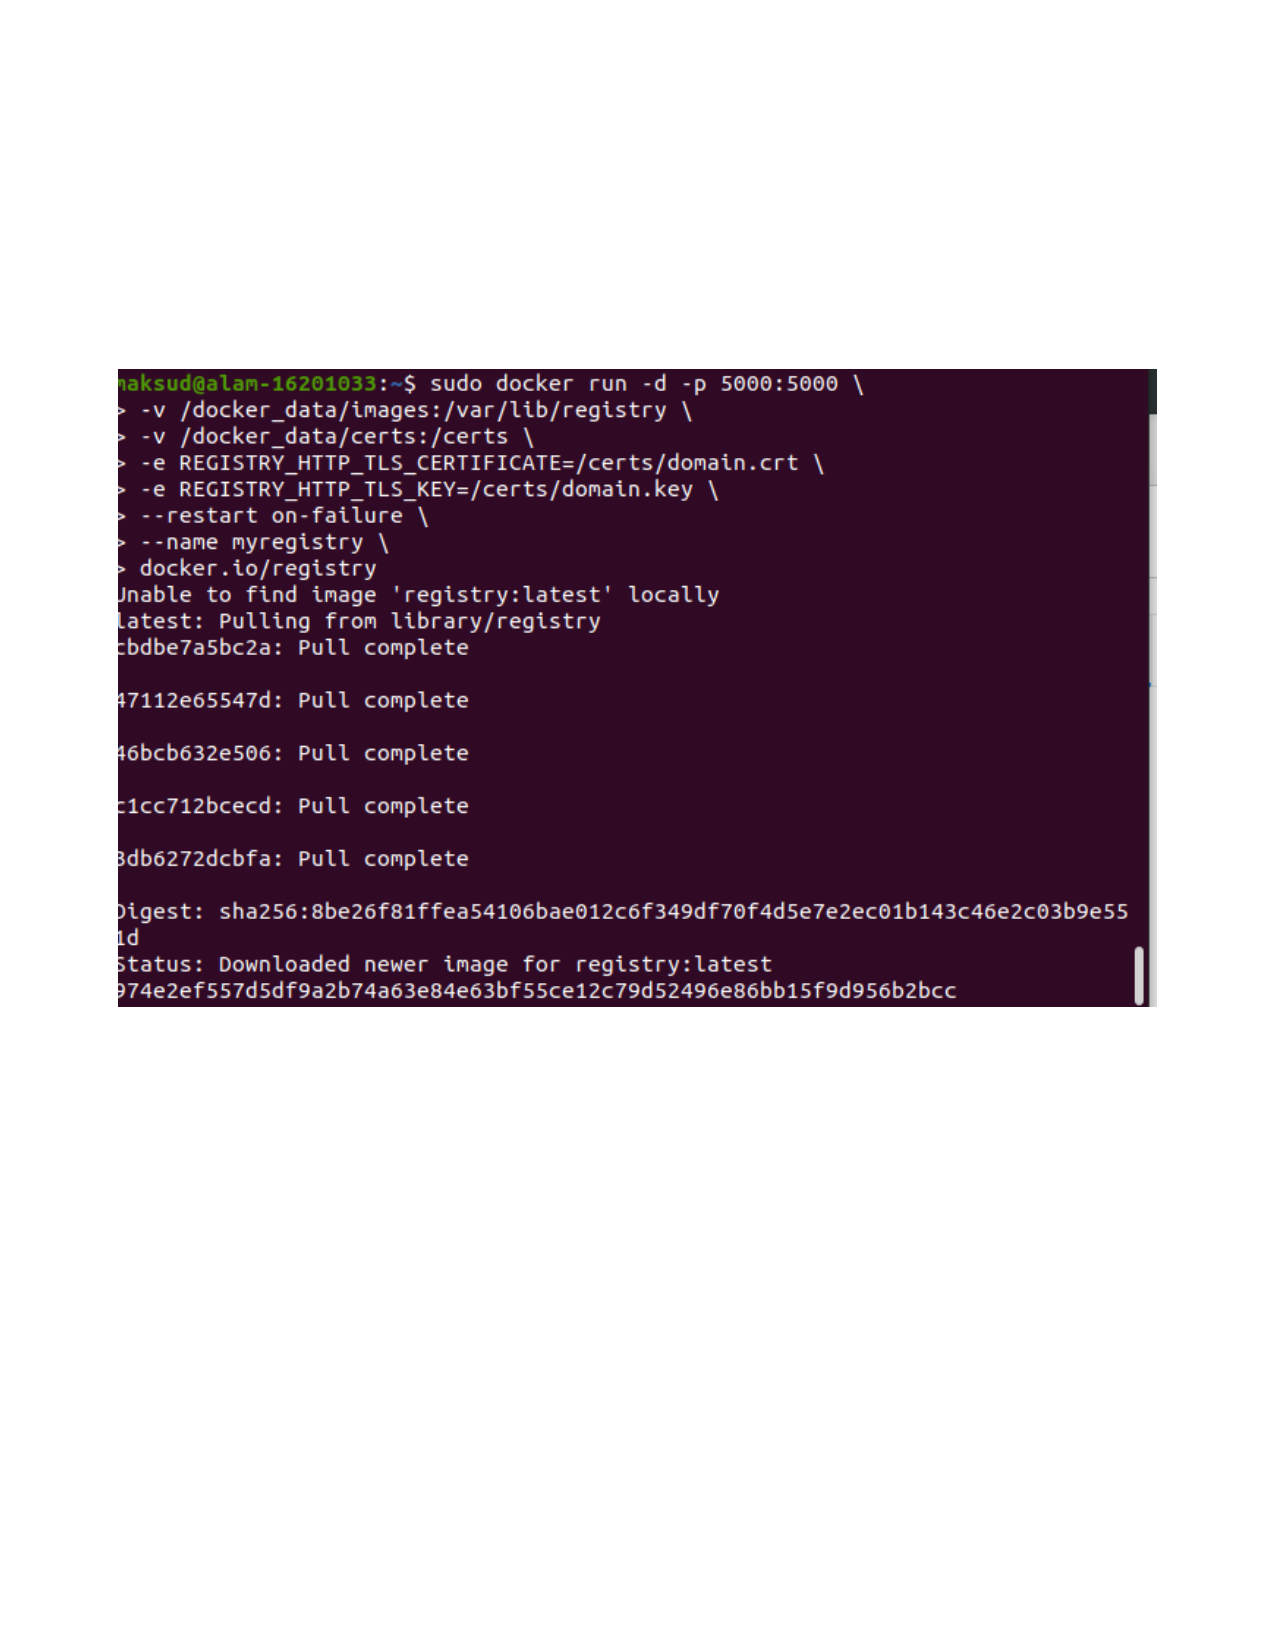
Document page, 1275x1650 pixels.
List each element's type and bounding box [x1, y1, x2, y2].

picture [118, 369, 1157, 1007]
